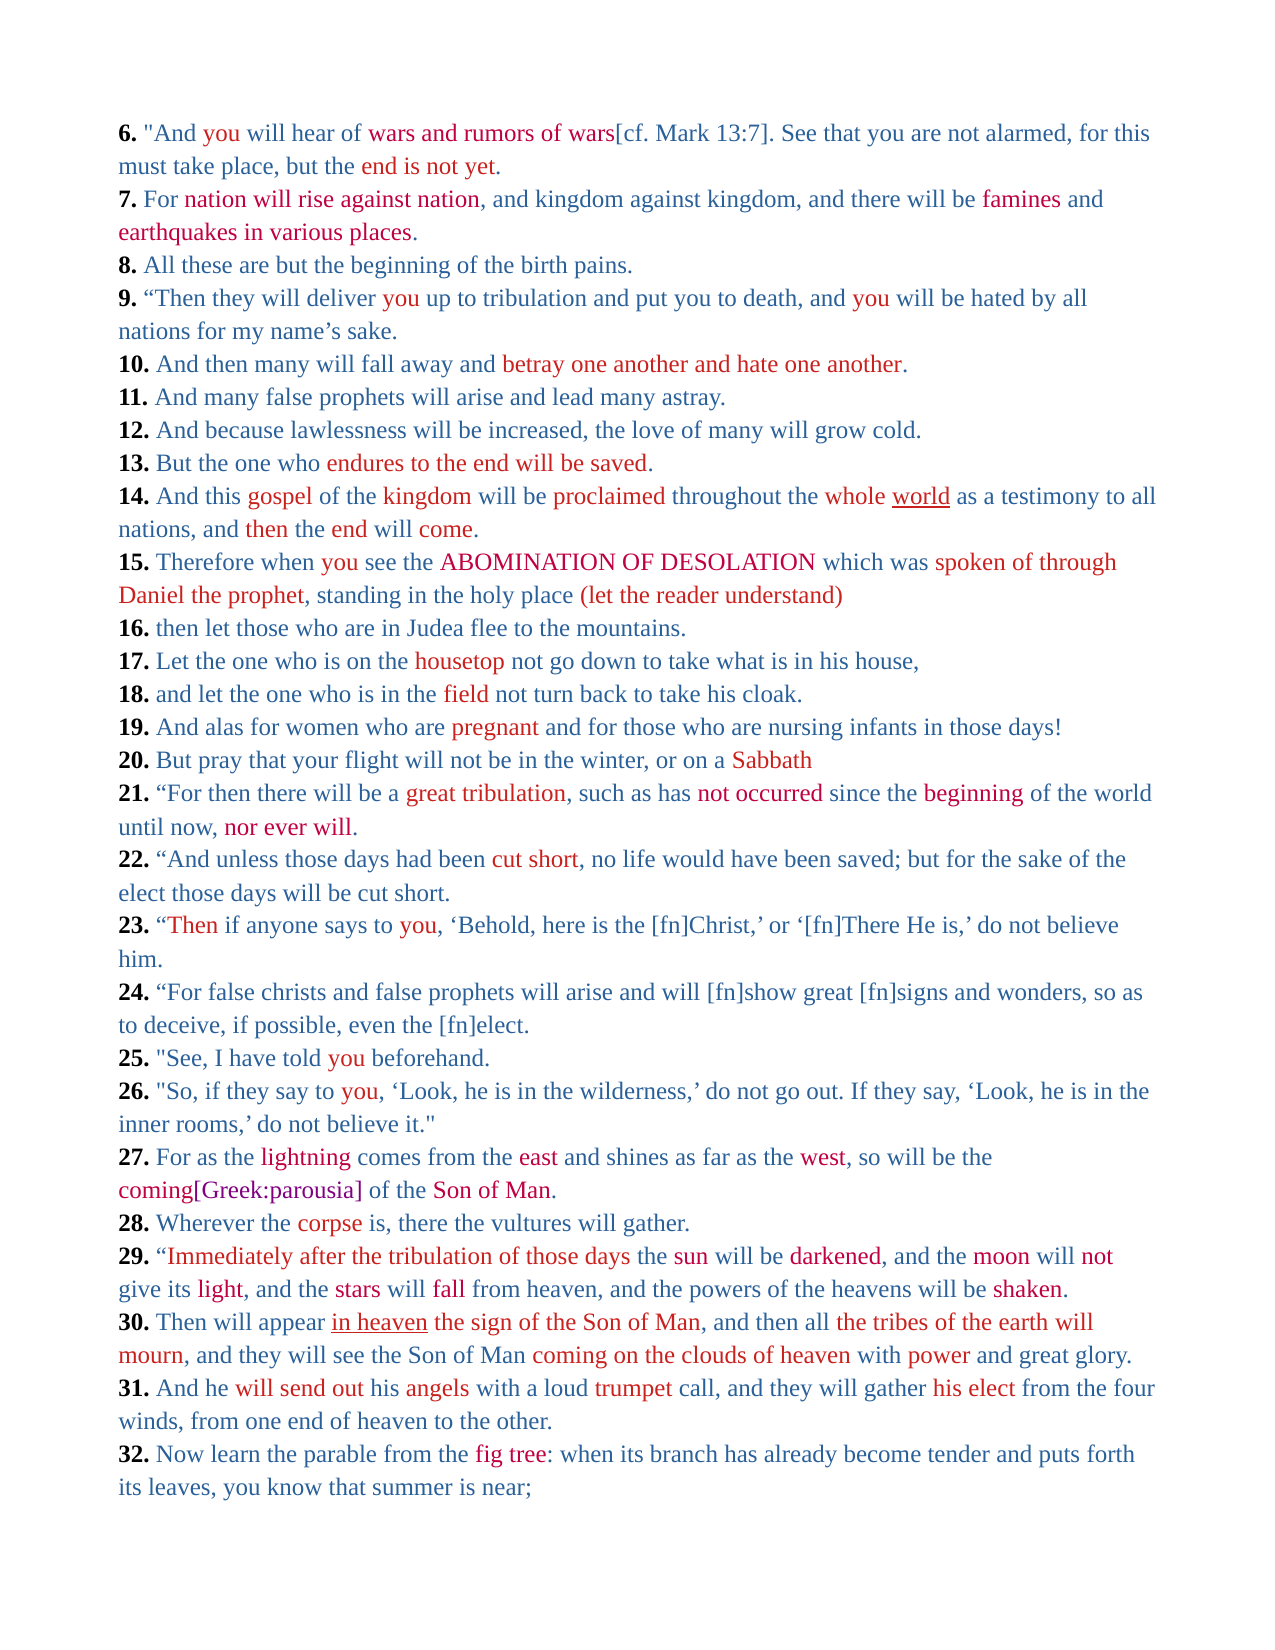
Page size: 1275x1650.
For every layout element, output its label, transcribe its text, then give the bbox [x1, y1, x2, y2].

text 6. "And you will hear of wars and rumors of wars[cf. Mark 13:7]. See that you are not alarmed, for this must take place, but the end is not yet. 7. For nation will rise against nation, and kingdom against kingdom, and there will be famines and earthquakes in various places. 8. All these are but the beginning of the birth pains. 9. “Then they will deliver you up to tribulation and put you to death, and you will be hated by all nations for my name’s sake. 10. And then many will fall away and betray one another and hate one another. 11. And many false prophets will arise and lead many astray. 12. And because lawlessness will be increased, the love of many will grow cold. 13. But the one who endures to the end will be saved. 14. And this gospel of the kingdom will be proclaimed throughout the whole world as a testimony to all nations, and then the end will come. 15. Therefore when you see the ABOMINATION OF DESOLATION which was spoken of through Daniel the prophet, standing in the holy place (let the reader understand) 16. then let those who are in Judea flee to the mountains. 17. Let the one who is on the housetop not go down to take what is in his house, 18. and let the one who is in the field not turn back to take his cloak. 19. And alas for women who are pregnant and for those who are nursing infants in those days! 20. But pray that your flight will not be in the winter, or on a Sabbath 21. “For then there will be a great tribulation, such as has not occurred since the beginning of the world until now, nor ever will. 22. “And unless those days had been cut short, no life would have been saved; but for the sake of the elect those days will be cut short. 23. “Then if anyone says to you, ‘Behold, here is the [fn]Christ,’ or ‘[fn]There He is,’ do not believe him. 24. “For false christs and false prophets will arise and will [fn]show great [fn]signs and wonders, so as to deceive, if possible, even the [fn]elect. 25. "See, I have told you beforehand. 26. "So, if they say to you, ‘Look, he is in the wilderness,’ do not go out. If they say, ‘Look, he is in the inner rooms,’ do not believe it." 27. For as the lightning comes from the east and shines as far as the west, so will be the coming[Greek:parousia] of the Son of Man. 28. Wherever the corpse is, there the vultures will gather. 29. “Immediately after the tribulation of those days the sun will be darkened, and the moon will not give its light, and the stars will fall from heaven, and the powers of the heavens will be shaken. 30. Then will appear in heaven the sign of the Son of Man, and then all the tribes of the earth will mourn, and they will see the Son of Man coming on the clouds of heaven with power and great glory. 31. And he will send out his angels with a loud trumpet call, and they will gather his elect from the four winds, from one end of heaven to the other. 32. Now learn the parable from the fig tree: when its branch has already become tender and puts forth its leaves, you know that summer is near; [118, 118, 1157, 1501]
